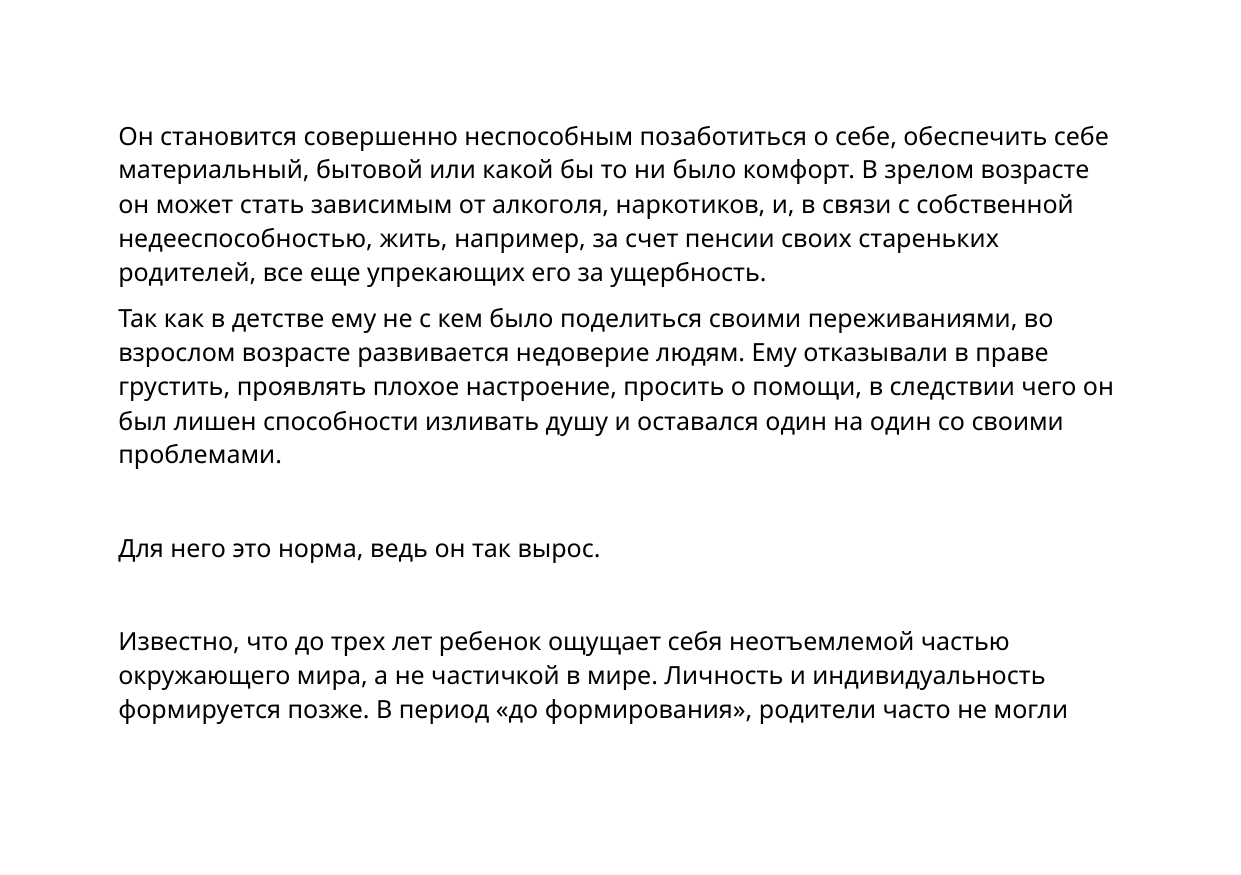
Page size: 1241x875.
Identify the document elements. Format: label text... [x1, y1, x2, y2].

text Он становится совершенно неспособным позаботиться о себе, обеспечить себе материальный, бытовой или какой бы то ни было комфорт. В зрелом возрасте он может стать зависимым от алкоголя, наркотиков, и, в связи с собственной недееспособностью, жить, например, за счет пенсии своих стареньких родителей, все еще упрекающих его за ущербность. [118, 118, 1122, 288]
text Известно, что до трех лет ребенок ощущает себя неотъемлемой частью окружающего мира, а не частичкой в мире. Личность и индивидуальность формируется позже. В период «до формирования», родители часто не могли [118, 623, 1122, 726]
text Для него это норма, ведь он так вырос. [118, 530, 1122, 564]
text Так как в детстве ему не с кем было поделиться своими переживаниями, во взрослом возрасте развивается недоверие людям. Ему отказывали в праве грустить, проявлять плохое настроение, просить о помощи, в следствии чего он был лишен способности изливать душу и оставался один на один со своими проблемами. [118, 301, 1122, 471]
